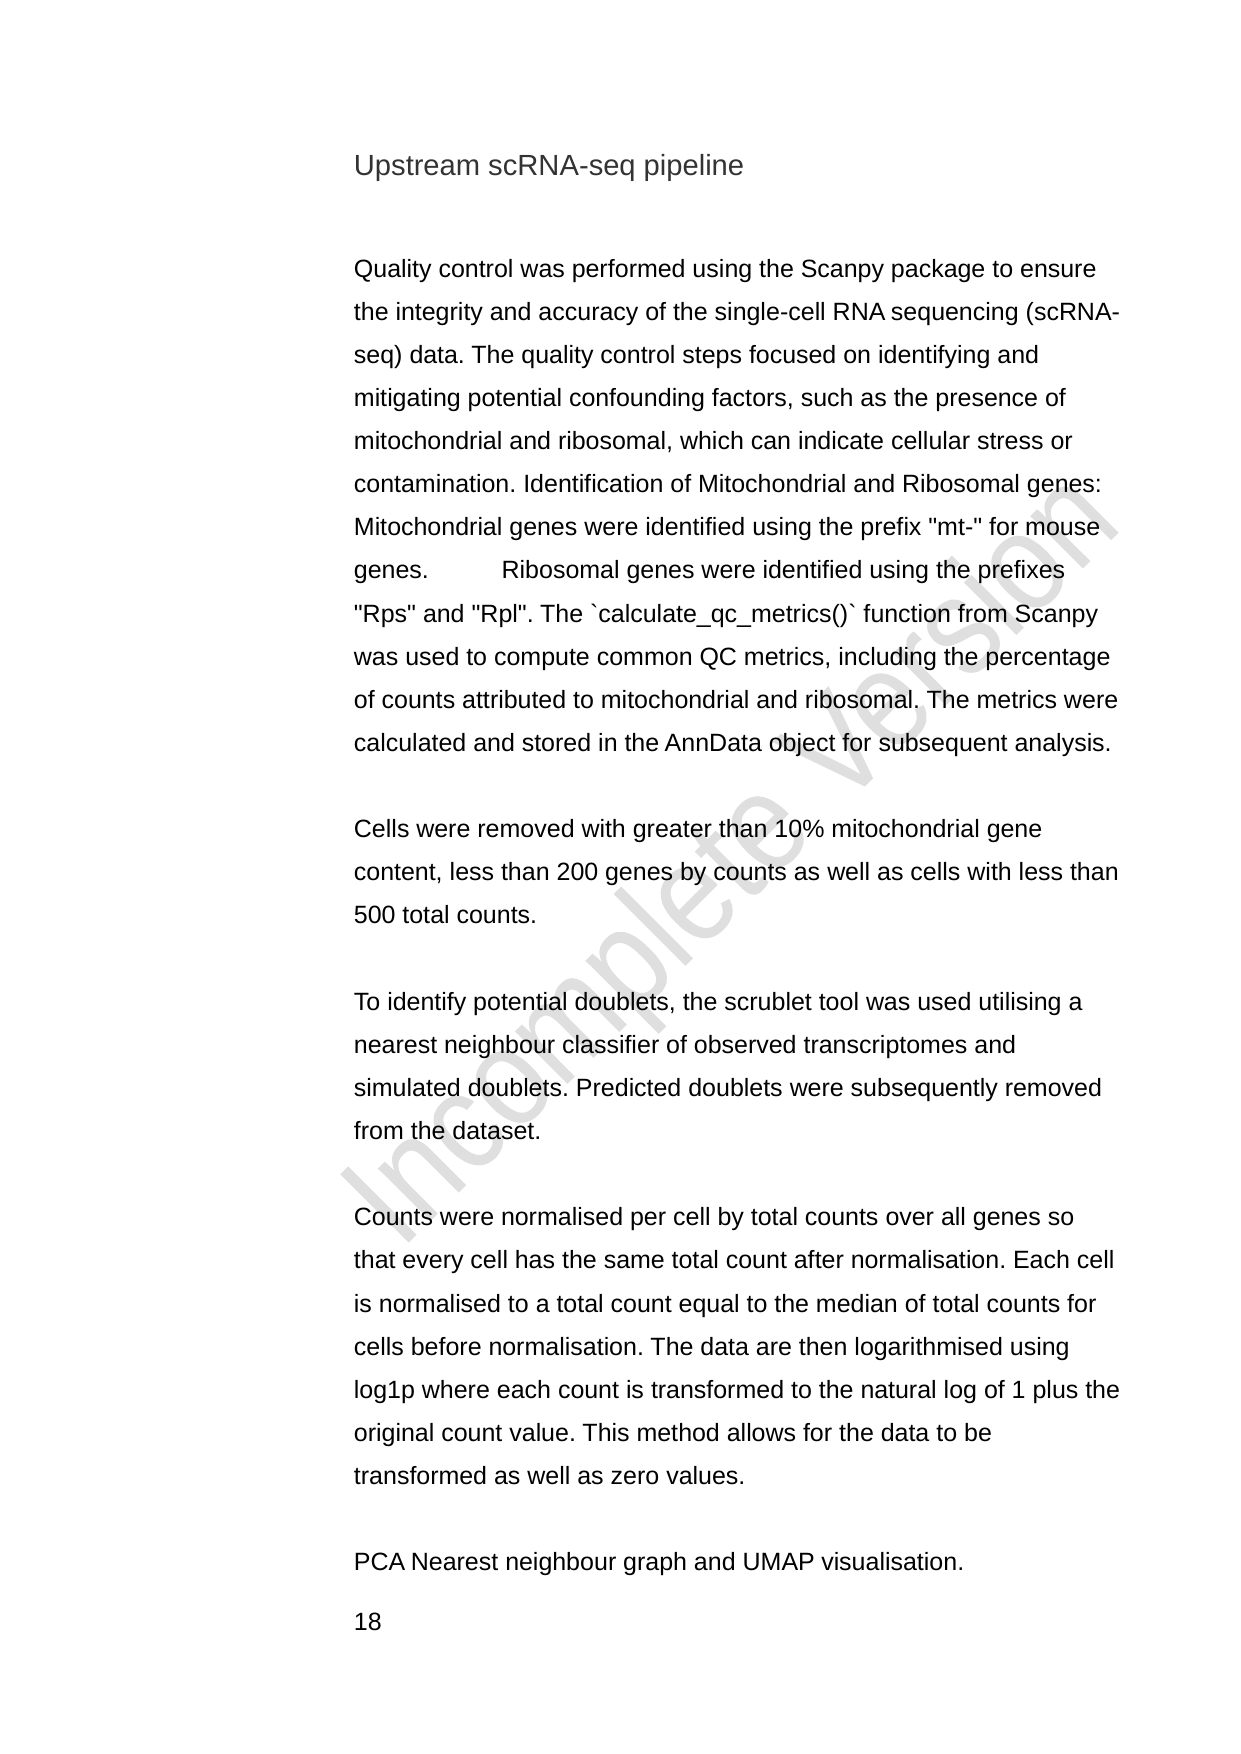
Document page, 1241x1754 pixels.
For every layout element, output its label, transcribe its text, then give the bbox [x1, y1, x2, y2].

text Counts were normalised per cell by total counts over all genes so that every cell has the same total count after normalisation. Each cell is normalised to a total count equal to the median of total counts for cells before normalisation. The data are then logarithmised using log1p where each count is transformed to the natural log of 1 plus the original count value. This method allows for the data to be transformed as well as zero values. [354, 1202, 1122, 1490]
text Cells were removed with greater than 10% mitochondrial gene content, less than 200 genes by counts as well as cells with less than 500 total counts. [354, 814, 1122, 929]
text To identify potential doublets, the scrublet tool was used utilising a nearest neighbour classifier of observed transcriptomes and simulated doublets. Predicted doublets were subsequently removed from the dataset. [354, 987, 1122, 1145]
text PCA Nearest neighbour graph and UMAP visualisation. [354, 1547, 1122, 1576]
subtitle Upstream scRNA-seq pipeline [354, 148, 1122, 181]
text Quality control was performed using the Scanpy package to ensure the integrity and accuracy of the single-cell RNA sequencing (scRNA-seq) data. The quality control steps focused on identifying and mitigating potential confounding factors, such as the presence of mitochondrial and ribosomal, which can indicate cellular stress or contamination. Identification of Mitochondrial and Ribosomal genes: Mitochondrial genes were identified using the prefix "mt-" for mouse genes. Ribosomal genes were identified using the prefixes "Rps" and "Rpl". The `calculate_qc_metrics()` function from Scanpy was used to compute common QC metrics, including the percentage of counts attributed to mitochondrial and ribosomal. The metrics were calculated and stored in the AnnData object for subsequent analysis. [354, 253, 1122, 757]
